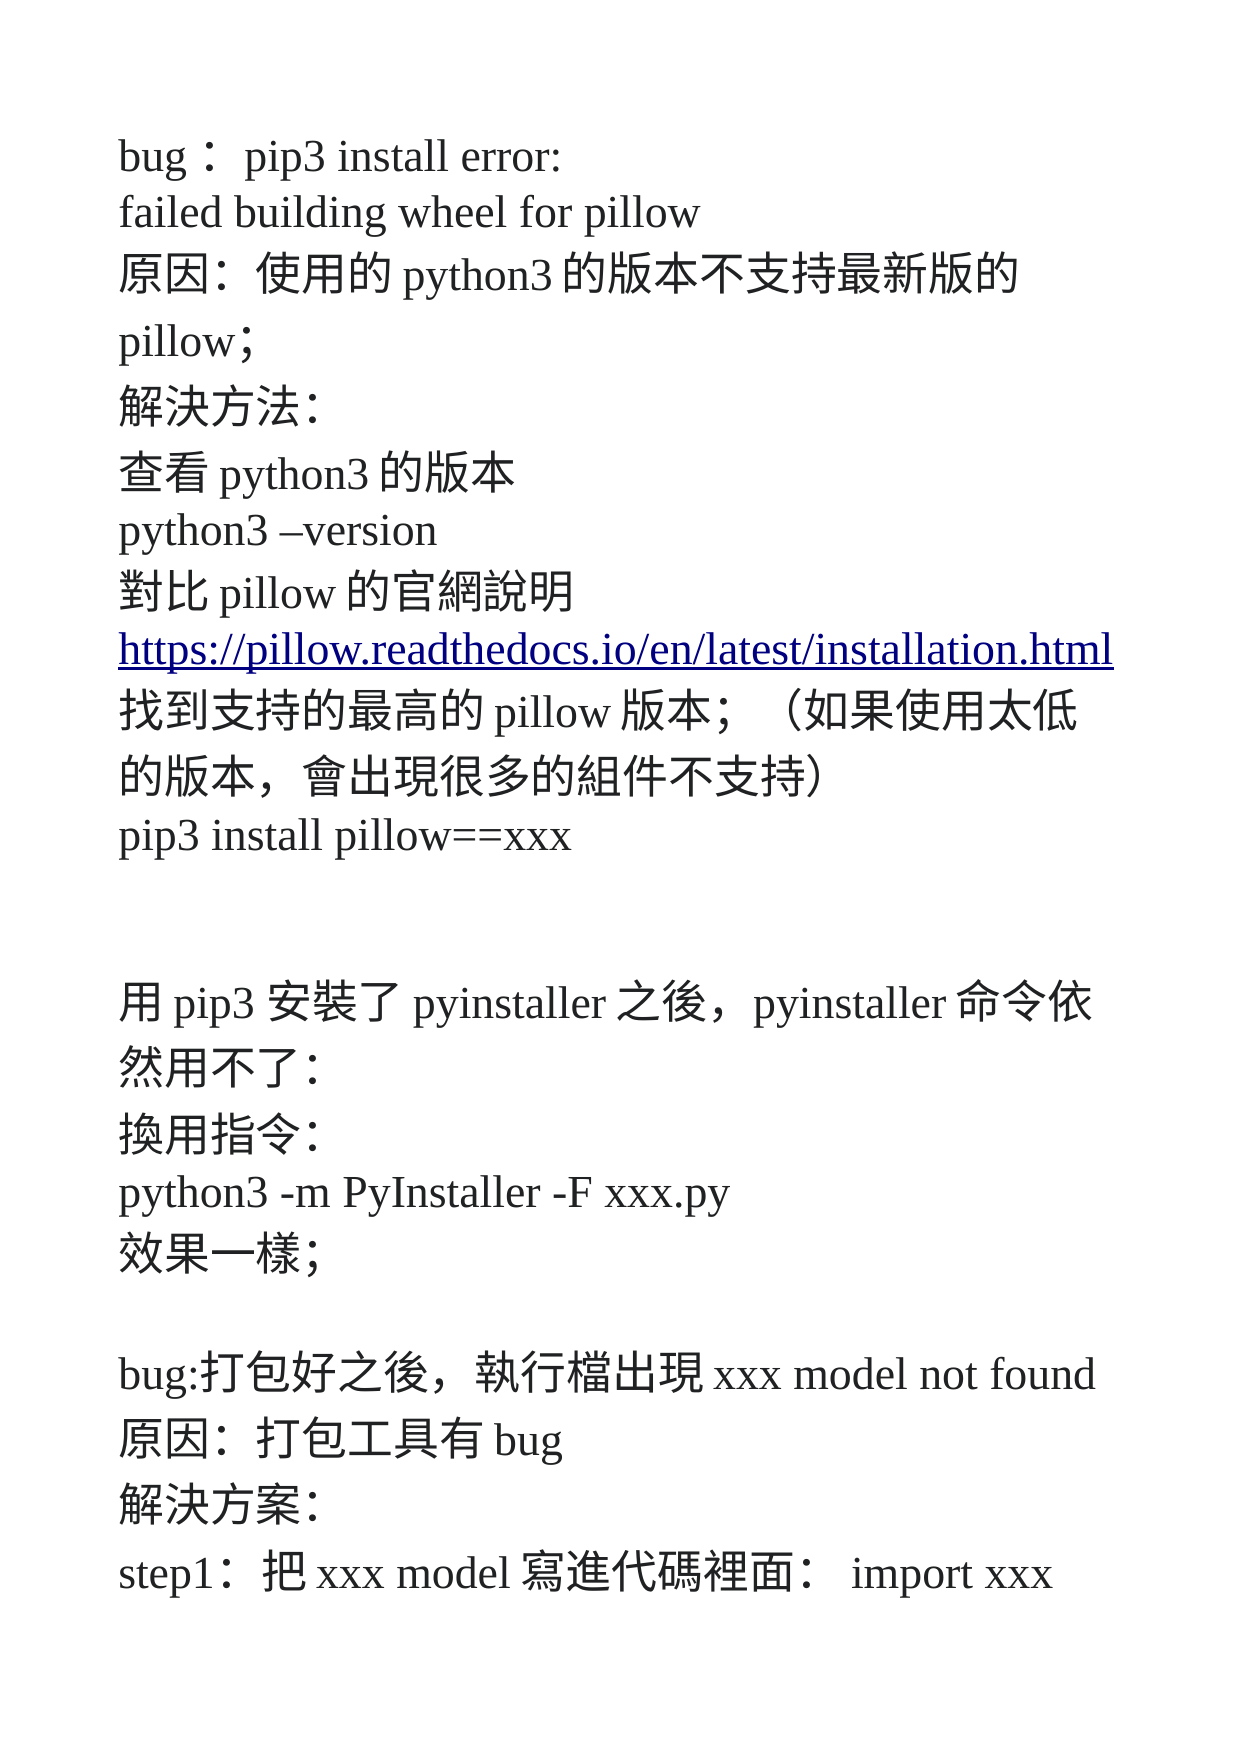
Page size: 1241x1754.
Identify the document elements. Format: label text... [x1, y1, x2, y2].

text 原因：打包工具有bug [118, 1402, 1122, 1469]
text 原因：使用的python3的版本不支持最新版的pillow； [118, 237, 1122, 370]
text 效果一樣； [118, 1217, 1122, 1283]
text 找到支持的最高的pillow版本；（如果使用太低的版本，會出現很多的組件不支持） [118, 674, 1122, 807]
text 對比pillow的官網說明 [118, 555, 1122, 622]
text bug ：pip3 install error: [118, 118, 1122, 184]
text 換用指令： [118, 1098, 1122, 1164]
text 解決方法： [118, 370, 1122, 436]
text 用pip3 安裝了pyinstaller之後，pyinstaller命令依然用不了： [118, 965, 1122, 1098]
text step1：把xxx model寫進代碼裡面： import xxx [118, 1535, 1122, 1601]
text pip3 install pillow==xxx [118, 807, 1122, 860]
text 解決方案： [118, 1469, 1122, 1535]
text 查看python3的版本 [118, 436, 1122, 503]
text failed building wheel for pillow [118, 184, 1122, 237]
text https://pillow.readthedocs.io/en/latest/installation.html [118, 622, 1122, 674]
text bug:打包好之後，執行檔出現xxx model not found [118, 1336, 1122, 1402]
text python3 -m PyInstaller -F xxx.py [118, 1164, 1122, 1217]
text python3 –version [118, 503, 1122, 555]
